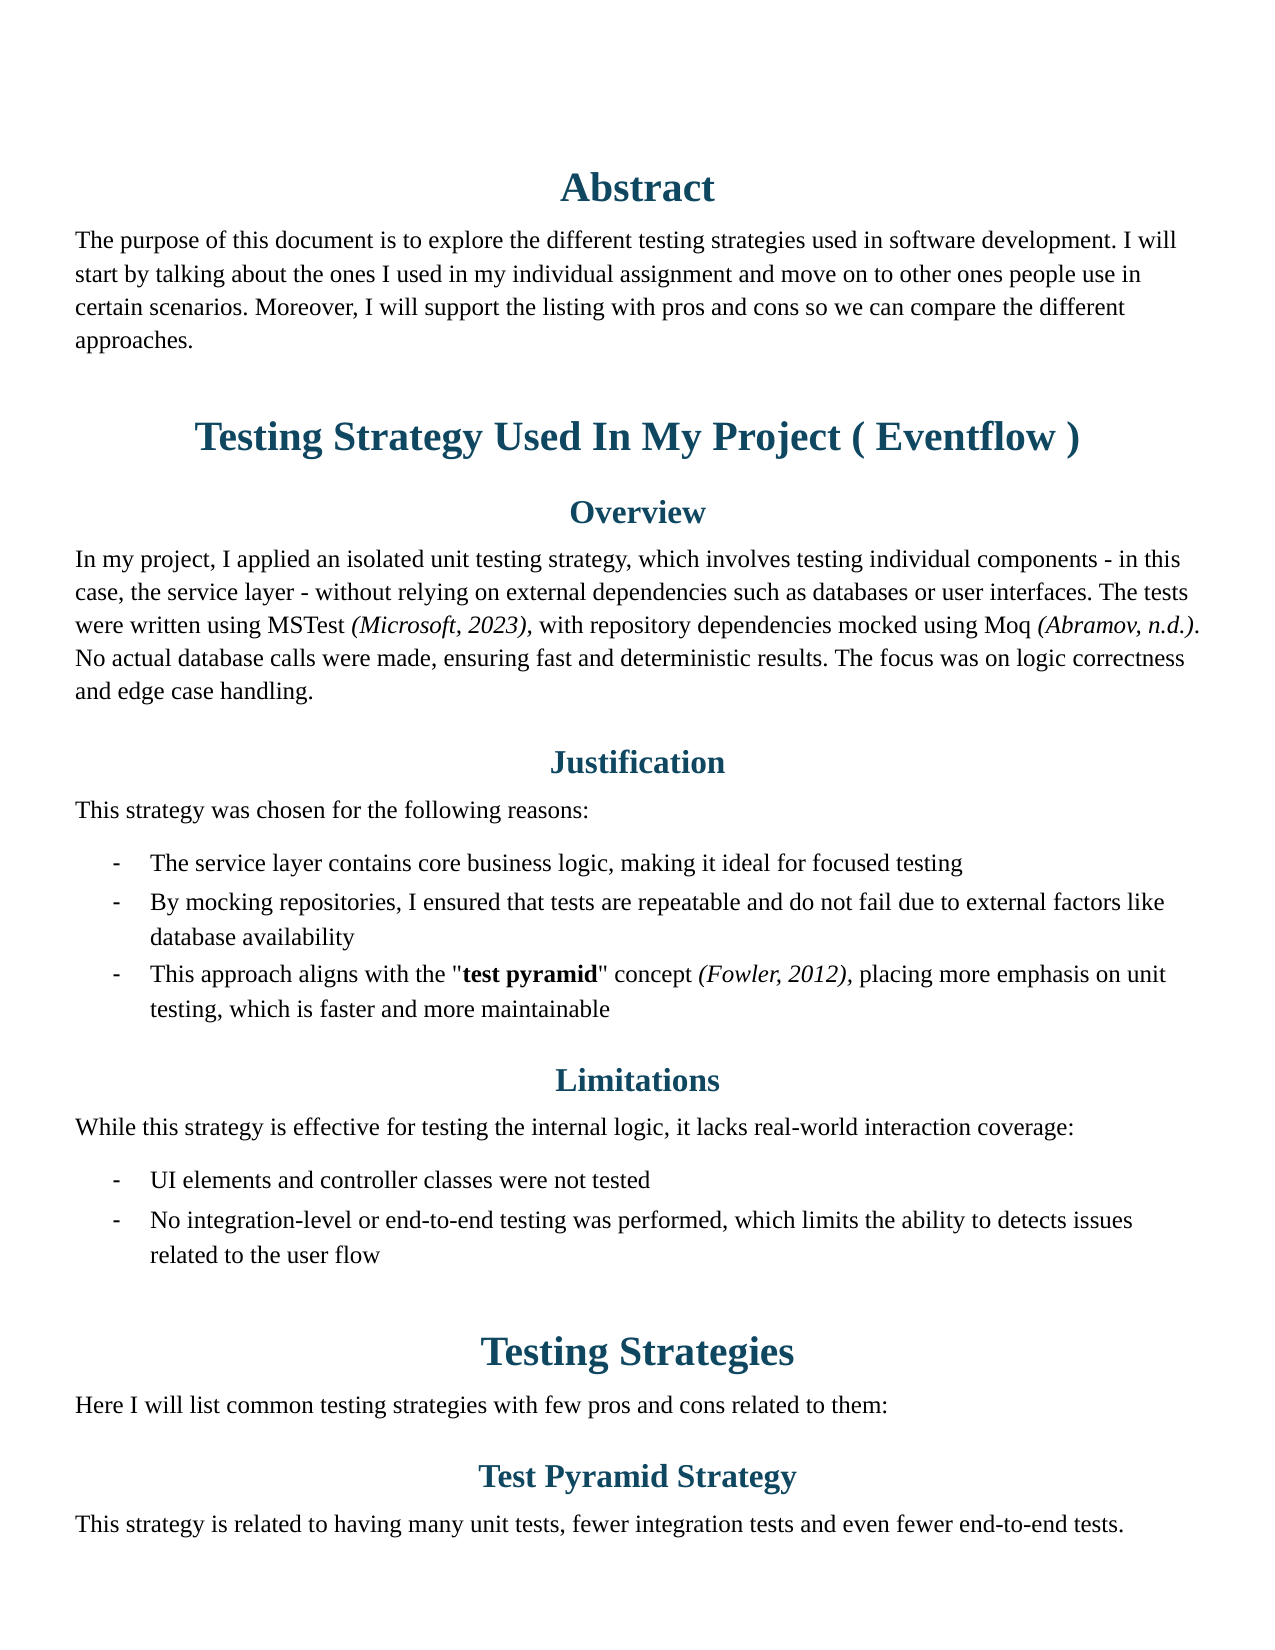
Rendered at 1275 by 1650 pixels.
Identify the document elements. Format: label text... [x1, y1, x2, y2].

subtitle Abstract [75, 162, 1200, 210]
subtitle Testing Strategies [75, 1327, 1200, 1375]
list UI elements and controller classes were not tested [112, 1162, 1200, 1196]
subtitle Testing Strategy Used In My Project ( Eventflow ) [75, 412, 1200, 460]
subtitle Limitations [75, 1060, 1200, 1098]
text This strategy was chosen for the following reasons: [75, 795, 1200, 824]
list This approach aligns with the "test pyramid" concept (Fowler, 2012), placing more emphasis on unit testing, which is faster and more maintainable [112, 955, 1200, 1022]
list No integration-level or end-to-end testing was performed, which limits the ability to detects issues related to the user flow [112, 1201, 1200, 1268]
text The purpose of this document is to explore the different testing strategies used in software development. I will start by talking about the ones I used in my individual assignment and move on to other ones people use in certain scenarios. Moreover, I will support the listing with pros and cons so we can compare the different approaches. [75, 226, 1200, 353]
text While this strategy is effective for testing the internal logic, it lacks real-world interaction coverage: [75, 1112, 1200, 1141]
subtitle Justification [75, 743, 1200, 781]
list The service layer contains core business logic, making it ideal for focused testing [112, 845, 1200, 879]
list By mocking repositories, I ensured that tests are repeatable and do not fail due to external factors like database availability [112, 884, 1200, 951]
text In my project, I applied an isolated unit testing strategy, which involves testing individual components - in this case, the service layer - without relying on external dependencies such as databases or user interfaces. The tests were written using MSTest (Microsoft, 2023), with repository dependencies mocked using Moq (Abramov, n.d.). No actual database calls were made, ensuring fast and deterministic results. The focus was on logic correctness and edge case handling. [75, 544, 1200, 705]
subtitle Test Pyramid Strategy [75, 1457, 1200, 1495]
subtitle Overview [75, 492, 1200, 530]
text Here I will list common testing strategies with few pros and cons related to them: [75, 1390, 1200, 1419]
text This strategy is related to having many unit tests, fewer integration tests and even fewer end-to-end tests. [75, 1509, 1200, 1538]
